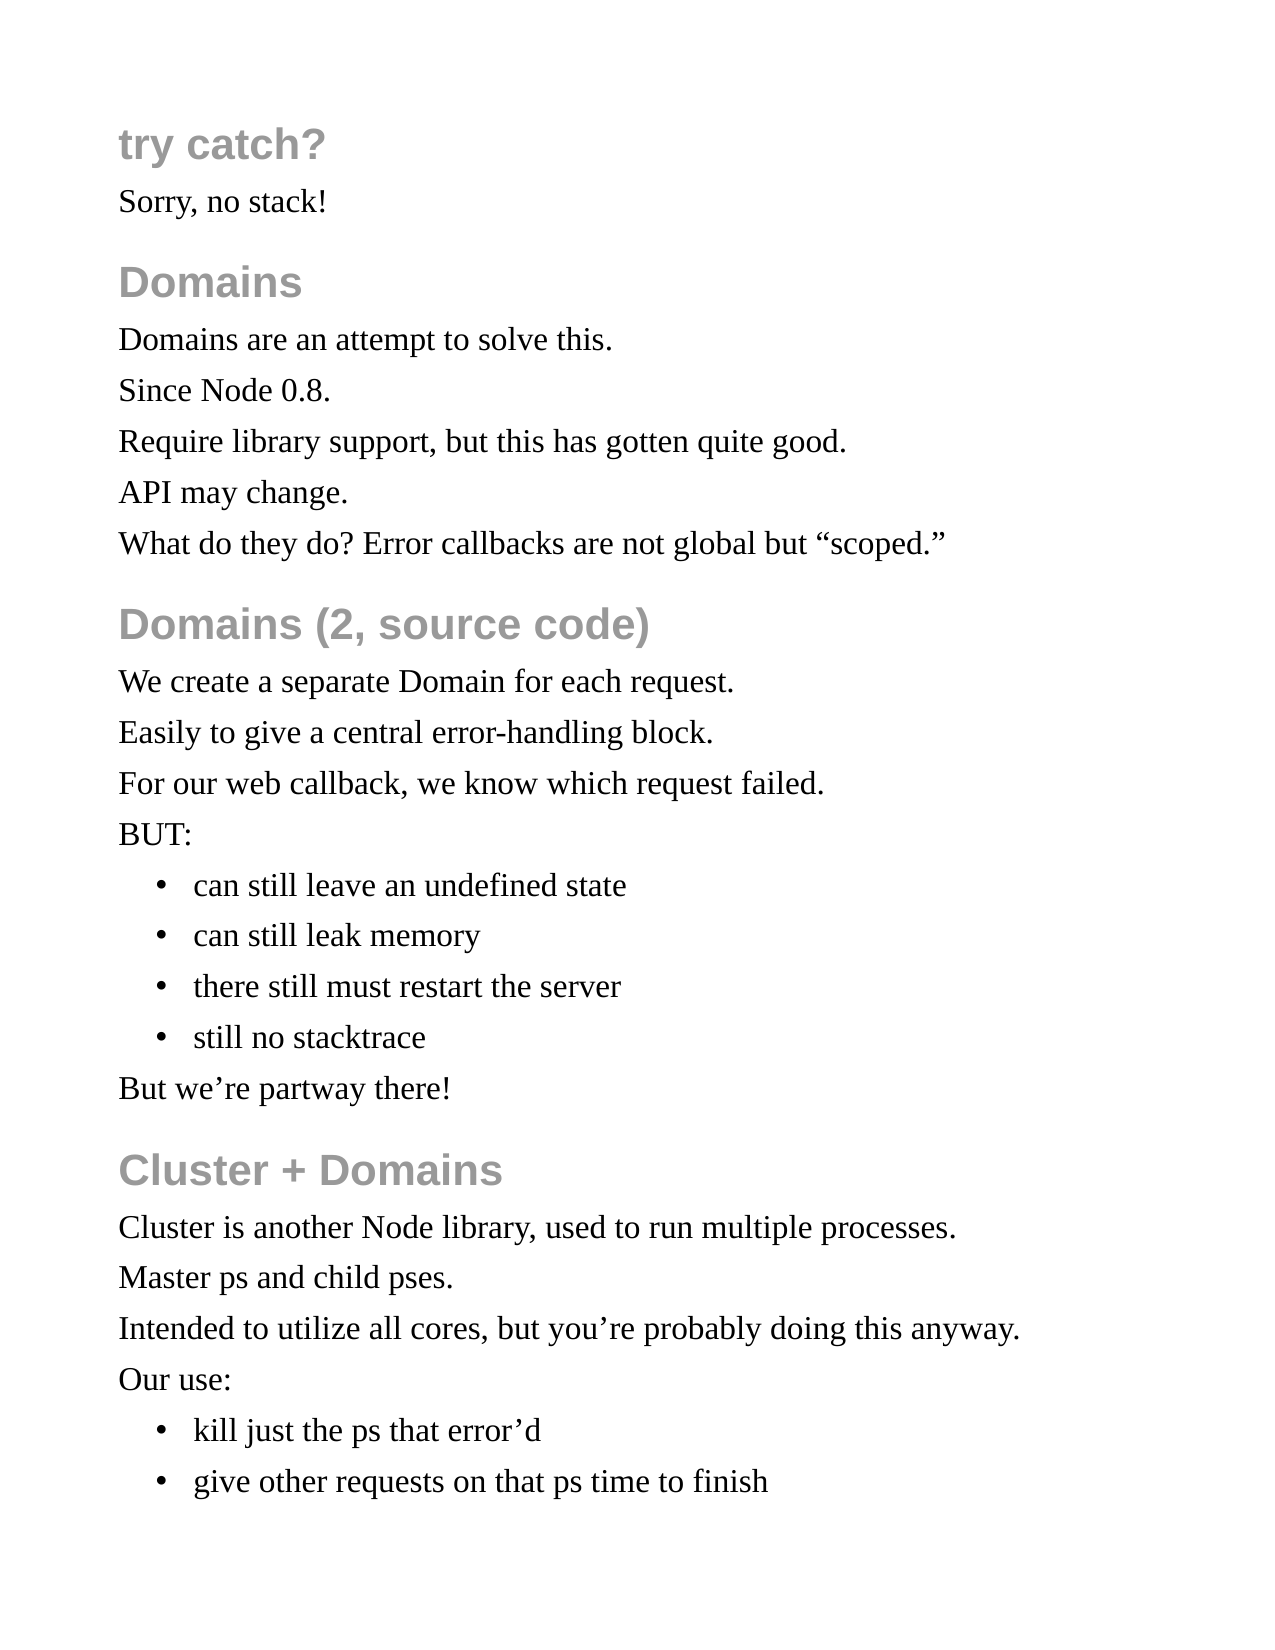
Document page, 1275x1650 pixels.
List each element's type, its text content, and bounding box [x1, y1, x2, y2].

text Master ps and child pses. [118, 1258, 1157, 1296]
text Our use: [118, 1359, 1157, 1398]
text Domains are an attempt to solve this. [118, 319, 1157, 358]
list give other requests on that ps time to finish [156, 1461, 1157, 1499]
text But we’re partway there! [118, 1068, 1157, 1107]
text Since Node 0.8. [118, 370, 1157, 409]
list there still must restart the server [156, 967, 1157, 1005]
subtitle try catch? [118, 118, 1157, 168]
list can still leak memory [156, 916, 1157, 954]
text For our web callback, we know which request failed. [118, 763, 1157, 802]
text Easily to give a central error-handling block. [118, 712, 1157, 751]
text Sorry, no stack! [118, 181, 1157, 219]
list kill just the ps that error’d [156, 1410, 1157, 1448]
subtitle Domains (2, source code) [118, 599, 1157, 649]
list can still leave an undefined state [156, 865, 1157, 903]
text Require library support, but this has gotten quite good. [118, 421, 1157, 459]
text Cluster is another Node library, used to run multiple processes. [118, 1207, 1157, 1245]
text We create a separate Domain for each request. [118, 662, 1157, 700]
subtitle Domains [118, 257, 1157, 307]
text Intended to utilize all cores, but you’re probably doing this anyway. [118, 1308, 1157, 1347]
subtitle Cluster + Domains [118, 1144, 1157, 1194]
text What do they do? Error callbacks are not global but “scoped.” [118, 523, 1157, 561]
text BUT: [118, 814, 1157, 852]
text API may change. [118, 472, 1157, 510]
list still no stacktrace [156, 1017, 1157, 1056]
